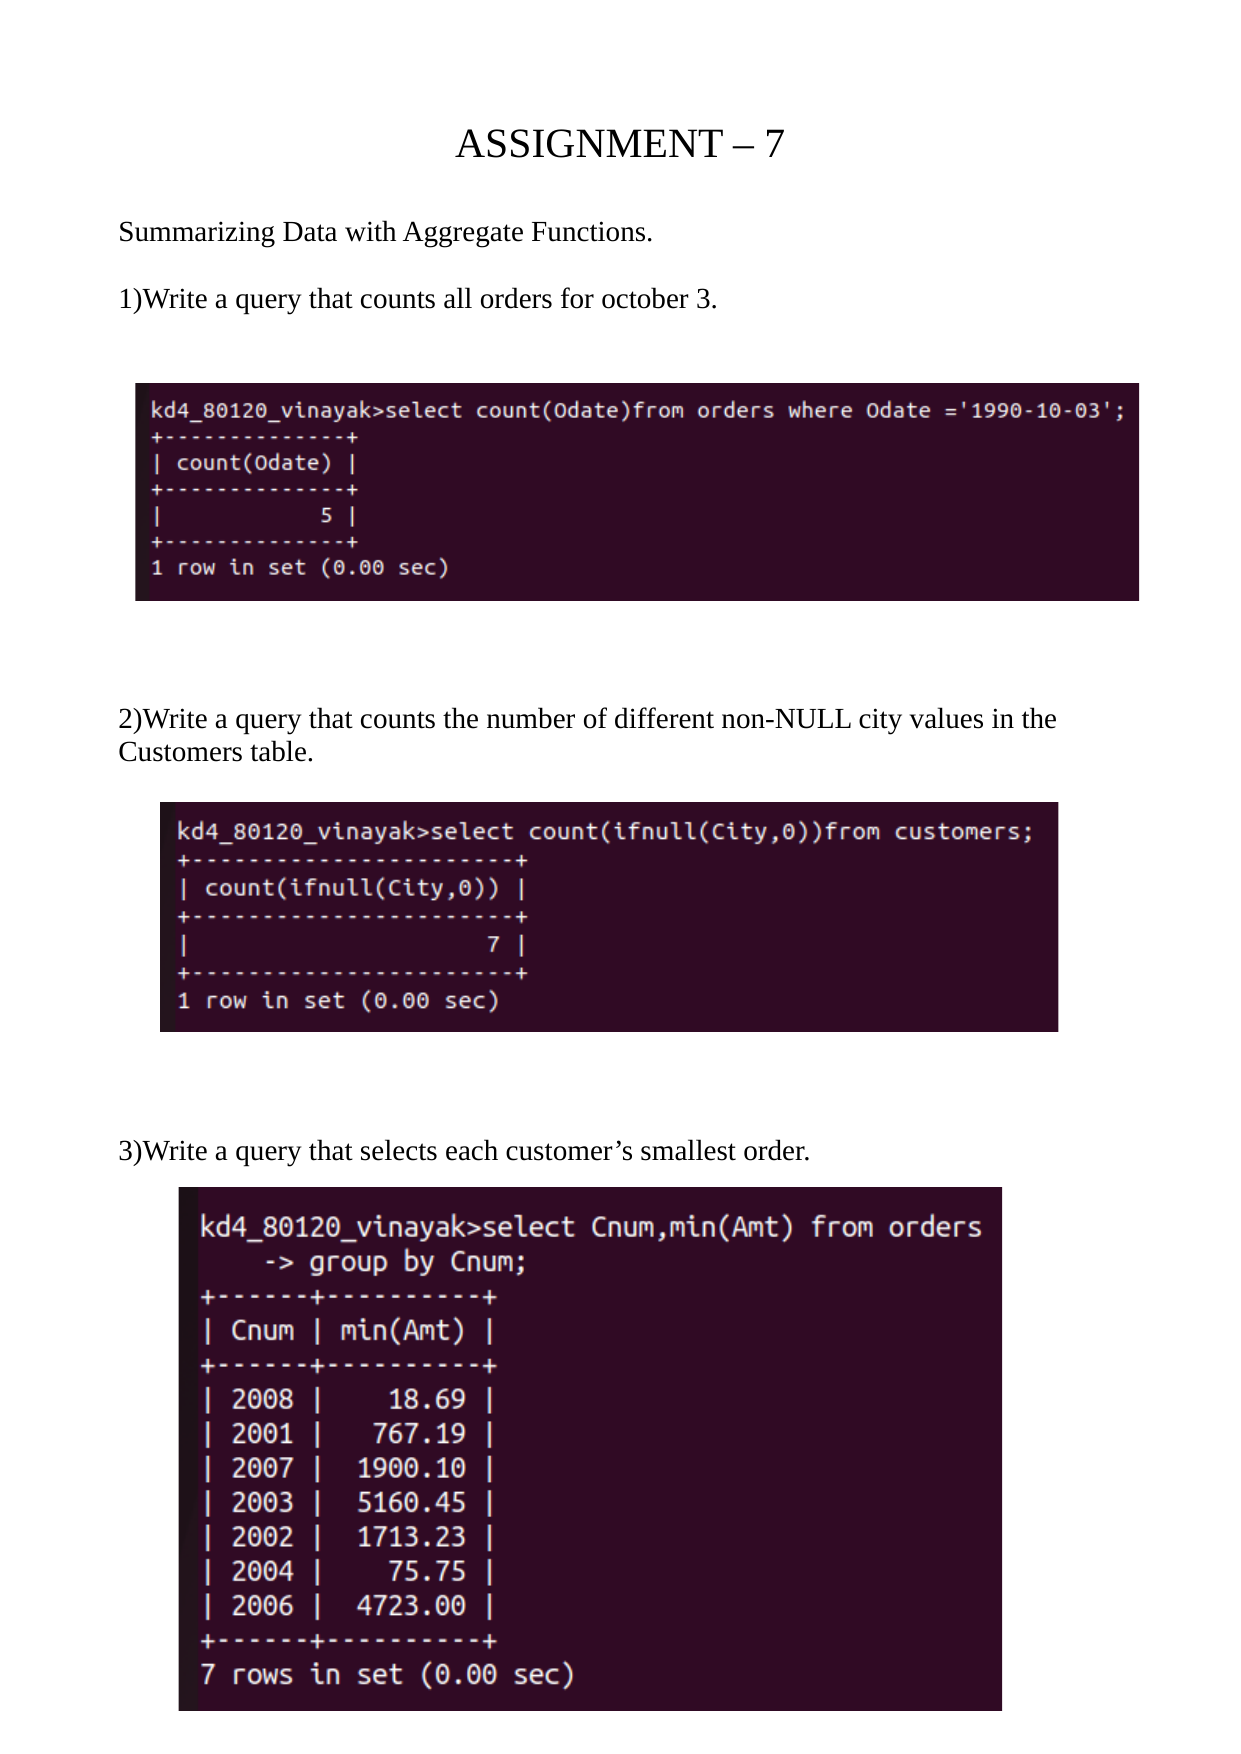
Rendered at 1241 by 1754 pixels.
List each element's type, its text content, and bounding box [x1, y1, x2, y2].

text Summarizing Data with Aggregate Functions. [118, 214, 1122, 247]
picture [160, 802, 1059, 1032]
picture [178, 1187, 1003, 1711]
text 2)Write a query that counts the number of different non-NULL city values in the Customers table. [118, 701, 1122, 768]
picture [135, 383, 1140, 601]
text ASSIGNMENT – 7 [118, 118, 1122, 166]
text 3)Write a query that selects each customer’s smallest order. [118, 1133, 1122, 1166]
text 1)Write a query that counts all orders for october 3. [118, 281, 1122, 314]
